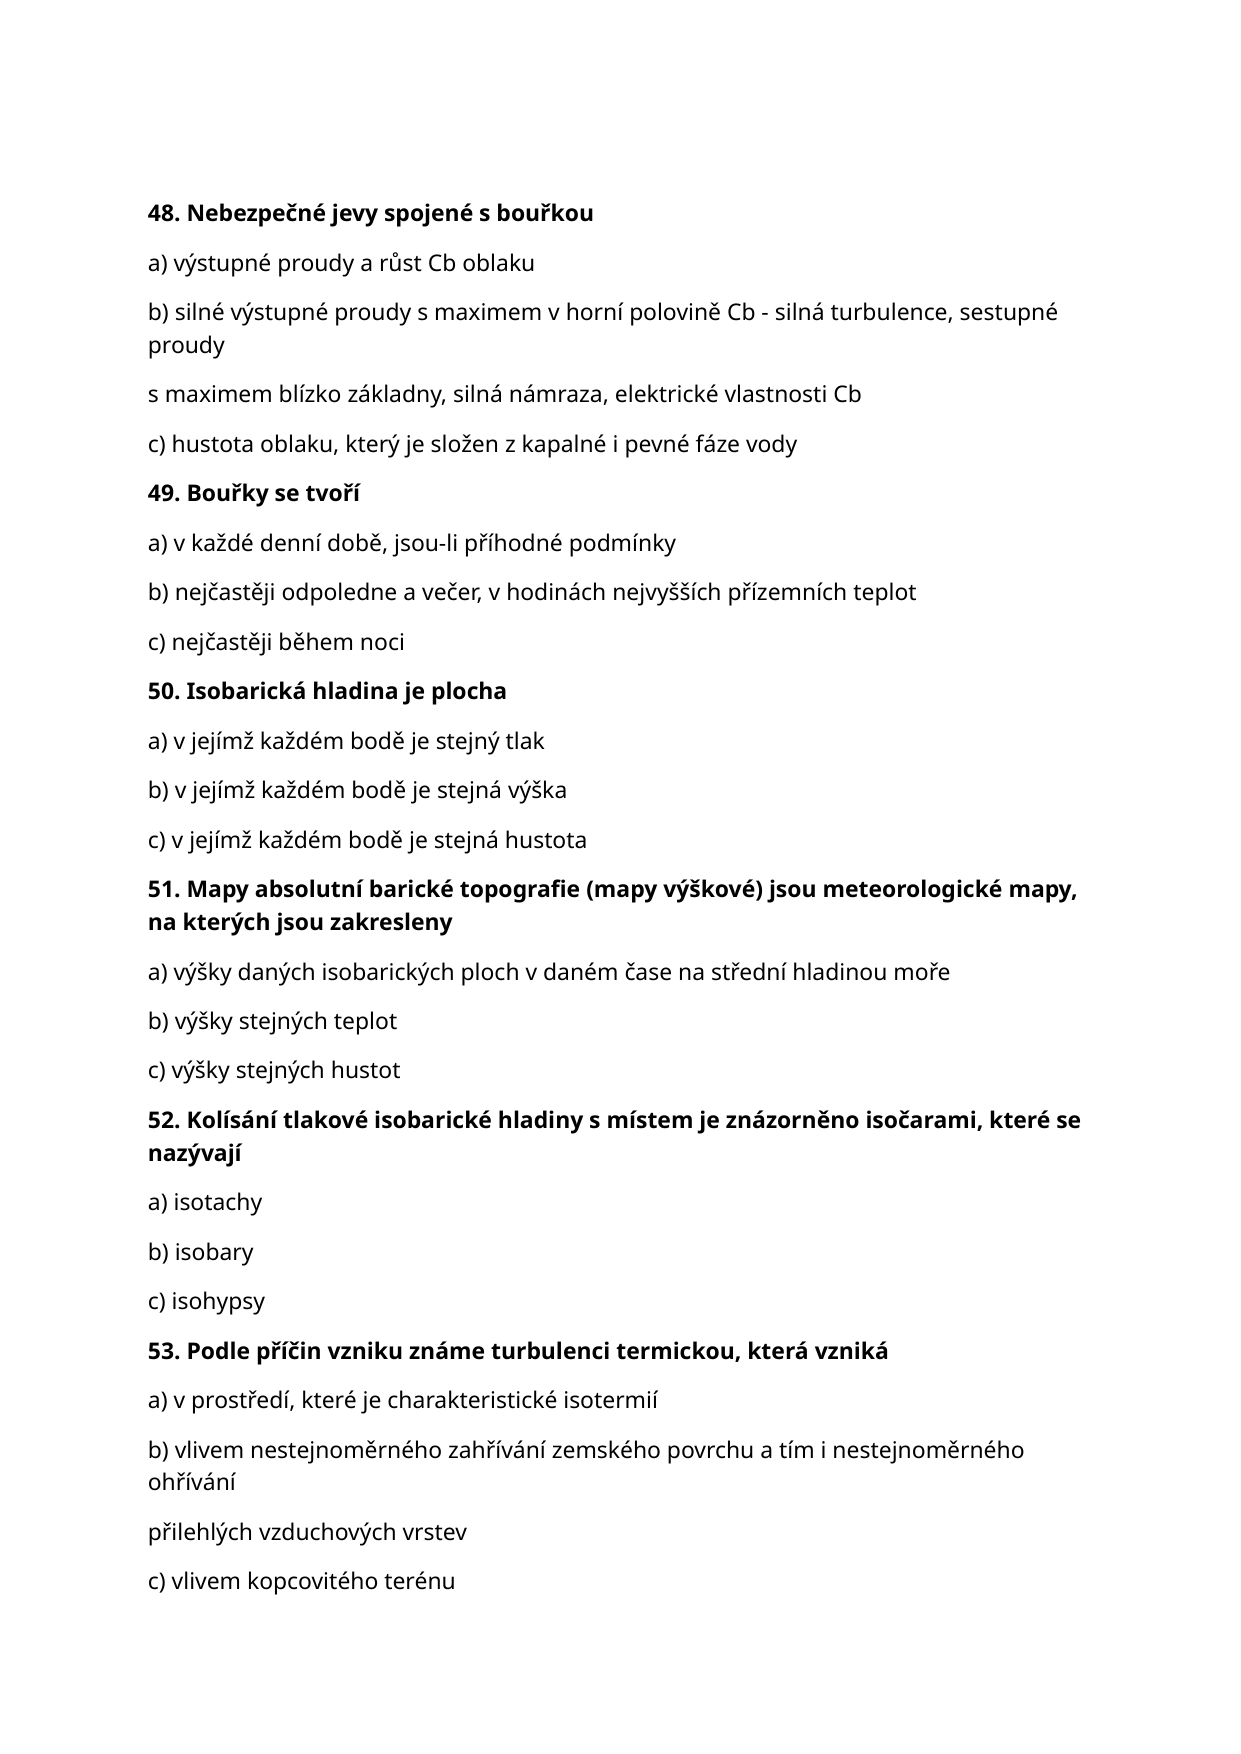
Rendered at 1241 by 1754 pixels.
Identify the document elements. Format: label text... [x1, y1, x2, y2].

text c) nejčastěji během noci [148, 626, 1093, 657]
text b) silné výstupné proudy s maximem v horní polovině Cb - silná turbulence, sestupné proudy [148, 296, 1093, 360]
text a) výšky daných isobarických ploch v daném čase na střední hladinou moře [148, 955, 1093, 987]
text a) v jejímž každém bodě je stejný tlak [148, 725, 1093, 756]
text s maximem blízko základny, silná námraza, elektrické vlastnosti Cb [148, 378, 1093, 409]
text 51. Mapy absolutní barické topografie (mapy výškové) jsou meteorologické mapy, na kterých jsou zakresleny [148, 873, 1093, 937]
text 52. Kolísání tlakové isobarické hladiny s místem je znázorněno isočarami, které se nazývají [148, 1104, 1093, 1168]
text a) isotachy [148, 1186, 1093, 1217]
text c) hustota oblaku, který je složen z kapalné i pevné fáze vody [148, 428, 1093, 459]
text c) v jejímž každém bodě je stejná hustota [148, 824, 1093, 855]
text a) v každé denní době, jsou-li příhodné podmínky [148, 527, 1093, 558]
text b) isobary [148, 1236, 1093, 1267]
text 50. Isobarická hladina je plocha [148, 675, 1093, 706]
text c) výšky stejných hustot [148, 1054, 1093, 1086]
text b) výšky stejných teplot [148, 1005, 1093, 1036]
text a) v prostředí, které je charakteristické isotermií [148, 1384, 1093, 1415]
text 53. Podle příčin vzniku známe turbulenci termickou, která vzniká [148, 1334, 1093, 1366]
text b) nejčastěji odpoledne a večer, v hodinách nejvyšších přízemních teplot [148, 576, 1093, 607]
text b) vlivem nestejnoměrného zahřívání zemského povrchu a tím i nestejnoměrného ohřívání [148, 1433, 1093, 1498]
text a) výstupné proudy a růst Cb oblaku [148, 247, 1093, 278]
text přilehlých vzduchových vrstev [148, 1516, 1093, 1547]
text 48. Nebezpečné jevy spojené s bouřkou [148, 197, 1093, 228]
text c) isohypsy [148, 1285, 1093, 1316]
text c) vlivem kopcovitého terénu [148, 1565, 1093, 1597]
text b) v jejímž každém bodě je stejná výška [148, 774, 1093, 805]
text 49. Bouřky se tvoří [148, 477, 1093, 508]
